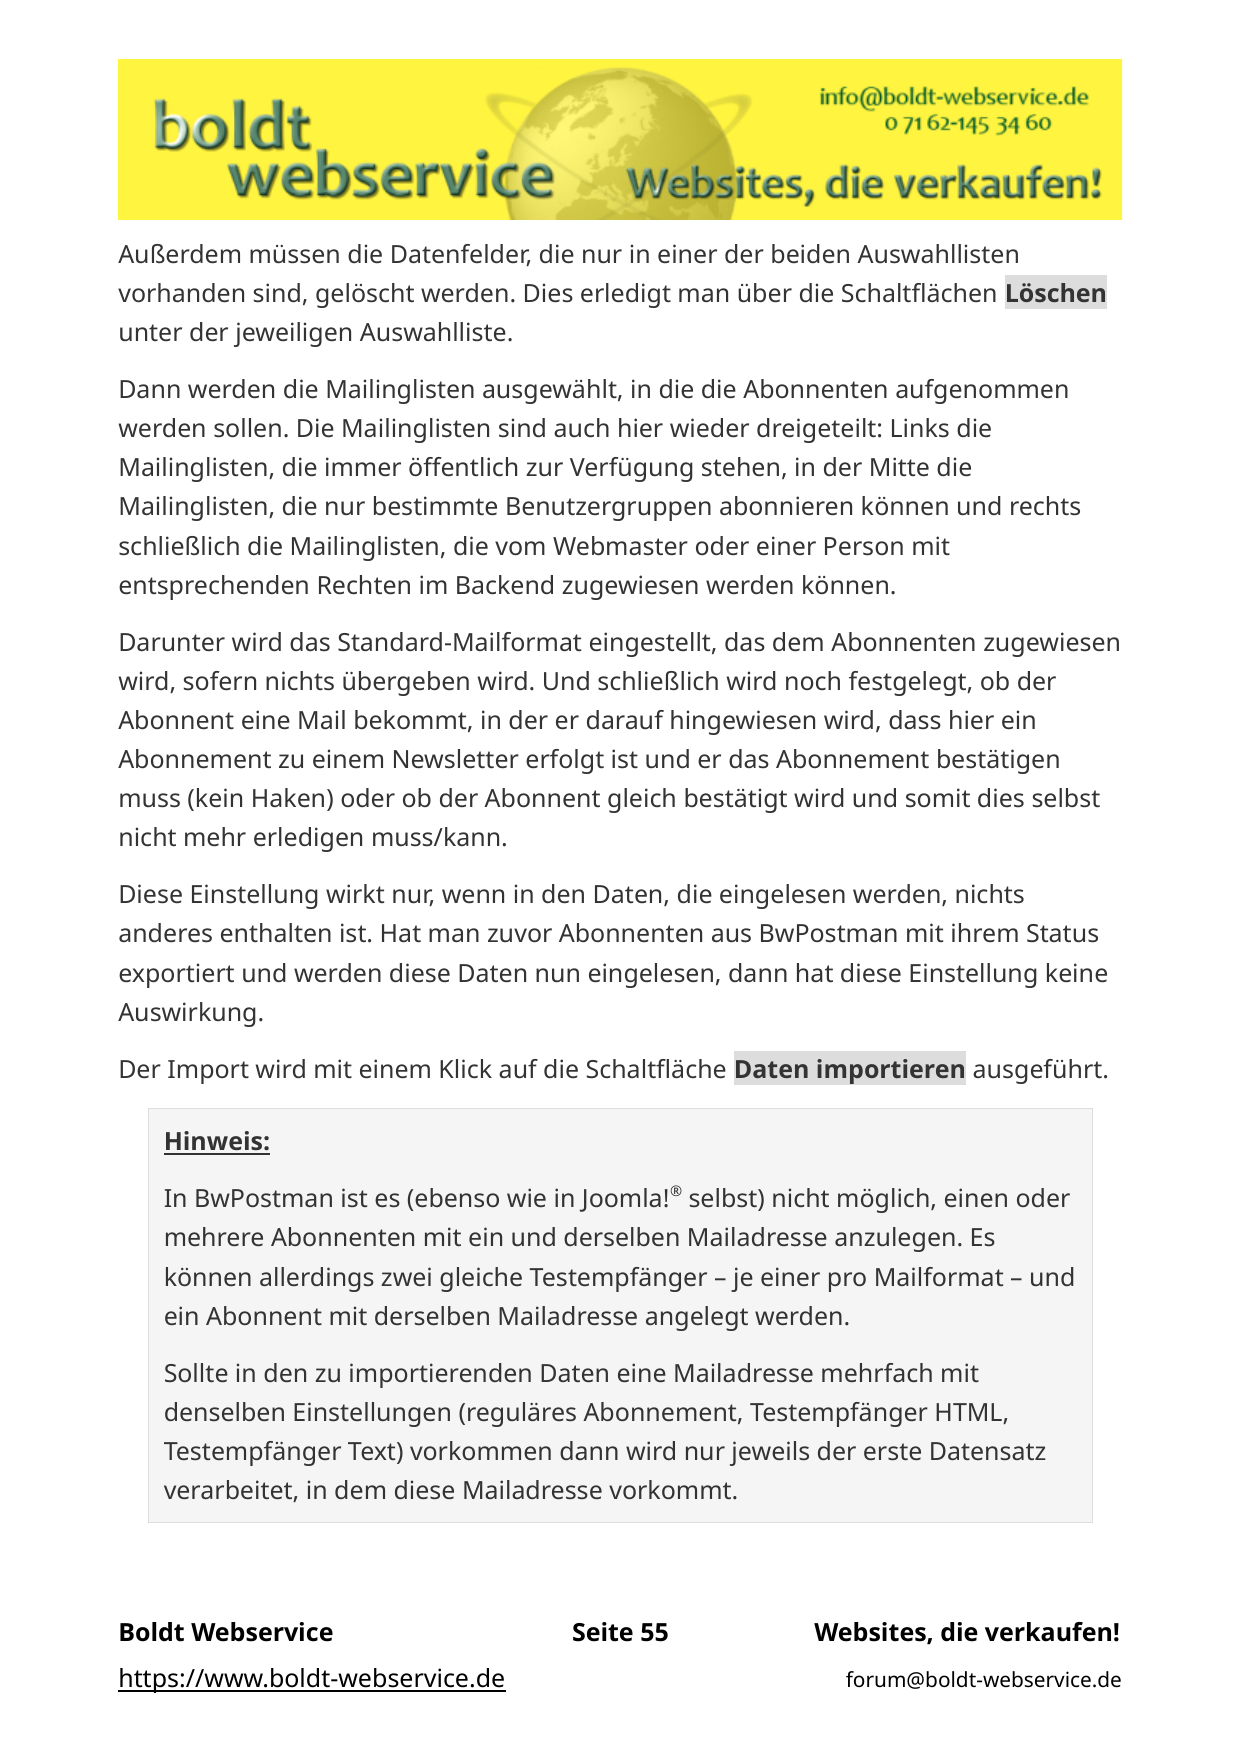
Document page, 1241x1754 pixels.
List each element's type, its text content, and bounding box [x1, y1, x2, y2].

text Hinweis: [149, 1109, 1092, 1158]
text Außerdem müssen die Datenfelder, die nur in einer der beiden Auswahllisten vorhanden sind, gelöscht werden. Dies erledigt man über die Schaltflächen Löschen unter der jeweiligen Auswahlliste. [118, 236, 1122, 349]
text In BwPostman ist es (ebenso wie in Joomla!® selbst) nicht möglich, einen oder mehrere Abonnenten mit ein und derselben Mailadresse anzulegen. Es können allerdings zwei gleiche Testempfänger – je einer pro Mailformat – und ein Abonnent mit derselben Mailadresse angelegt werden. [149, 1165, 1092, 1332]
text Darunter wird das Standard-Mailformat eingestellt, das dem Abonnenten zugewiesen wird, sofern nichts übergeben wird. Und schließlich wird noch festgelegt, ob der Abonnent eine Mail bekommt, in der er darauf hingewiesen wird, dass hier ein Abonnement zu einem Newsletter erfolgt ist und er das Abonnement bestätigen muss (kein Haken) oder ob der Abonnent gleich bestätigt wird und somit dies selbst nicht mehr erledigen muss/kann. [118, 624, 1122, 854]
text Der Import wird mit einem Klick auf die Schaltfläche Daten importieren ausgeführt. [966, 1051, 1122, 1085]
text Sollte in den zu importierenden Daten eine Mailadresse mehrfach mit denselben Einstellungen (reguläres Abonnement, Testempfänger HTML, Testempfänger Text) vorkommen dann wird nur jeweils der erste Datensatz verarbeitet, in dem diese Mailadresse vorkommt. [149, 1339, 1092, 1522]
picture [118, 59, 1123, 220]
text Der Import wird mit einem Klick auf die Schaltfläche Daten importieren ausgeführt. [118, 1051, 734, 1085]
text Diese Einstellung wirkt nur, wenn in den Daten, die eingelesen werden, nichts anderes enthalten ist. Hat man zuvor Abonnenten aus BwPostman mit ihrem Status exportiert und werden diese Daten nun eingelesen, dann hat diese Einstellung keine Auswirkung. [118, 877, 1122, 1028]
text Dann werden die Mailinglisten ausgewählt, in die die Abonnenten aufgenommen werden sollen. Die Mailinglisten sind auch hier wieder dreigeteilt: Links die Mailinglisten, die immer öffentlich zur Verfügung stehen, in der Mitte die Mailinglisten, die nur bestimmte Benutzergruppen abonnieren können und rechts schließlich die Mailinglisten, die vom Webmaster oder einer Person mit entsprechenden Rechten im Backend zugewiesen werden können. [118, 371, 1122, 601]
